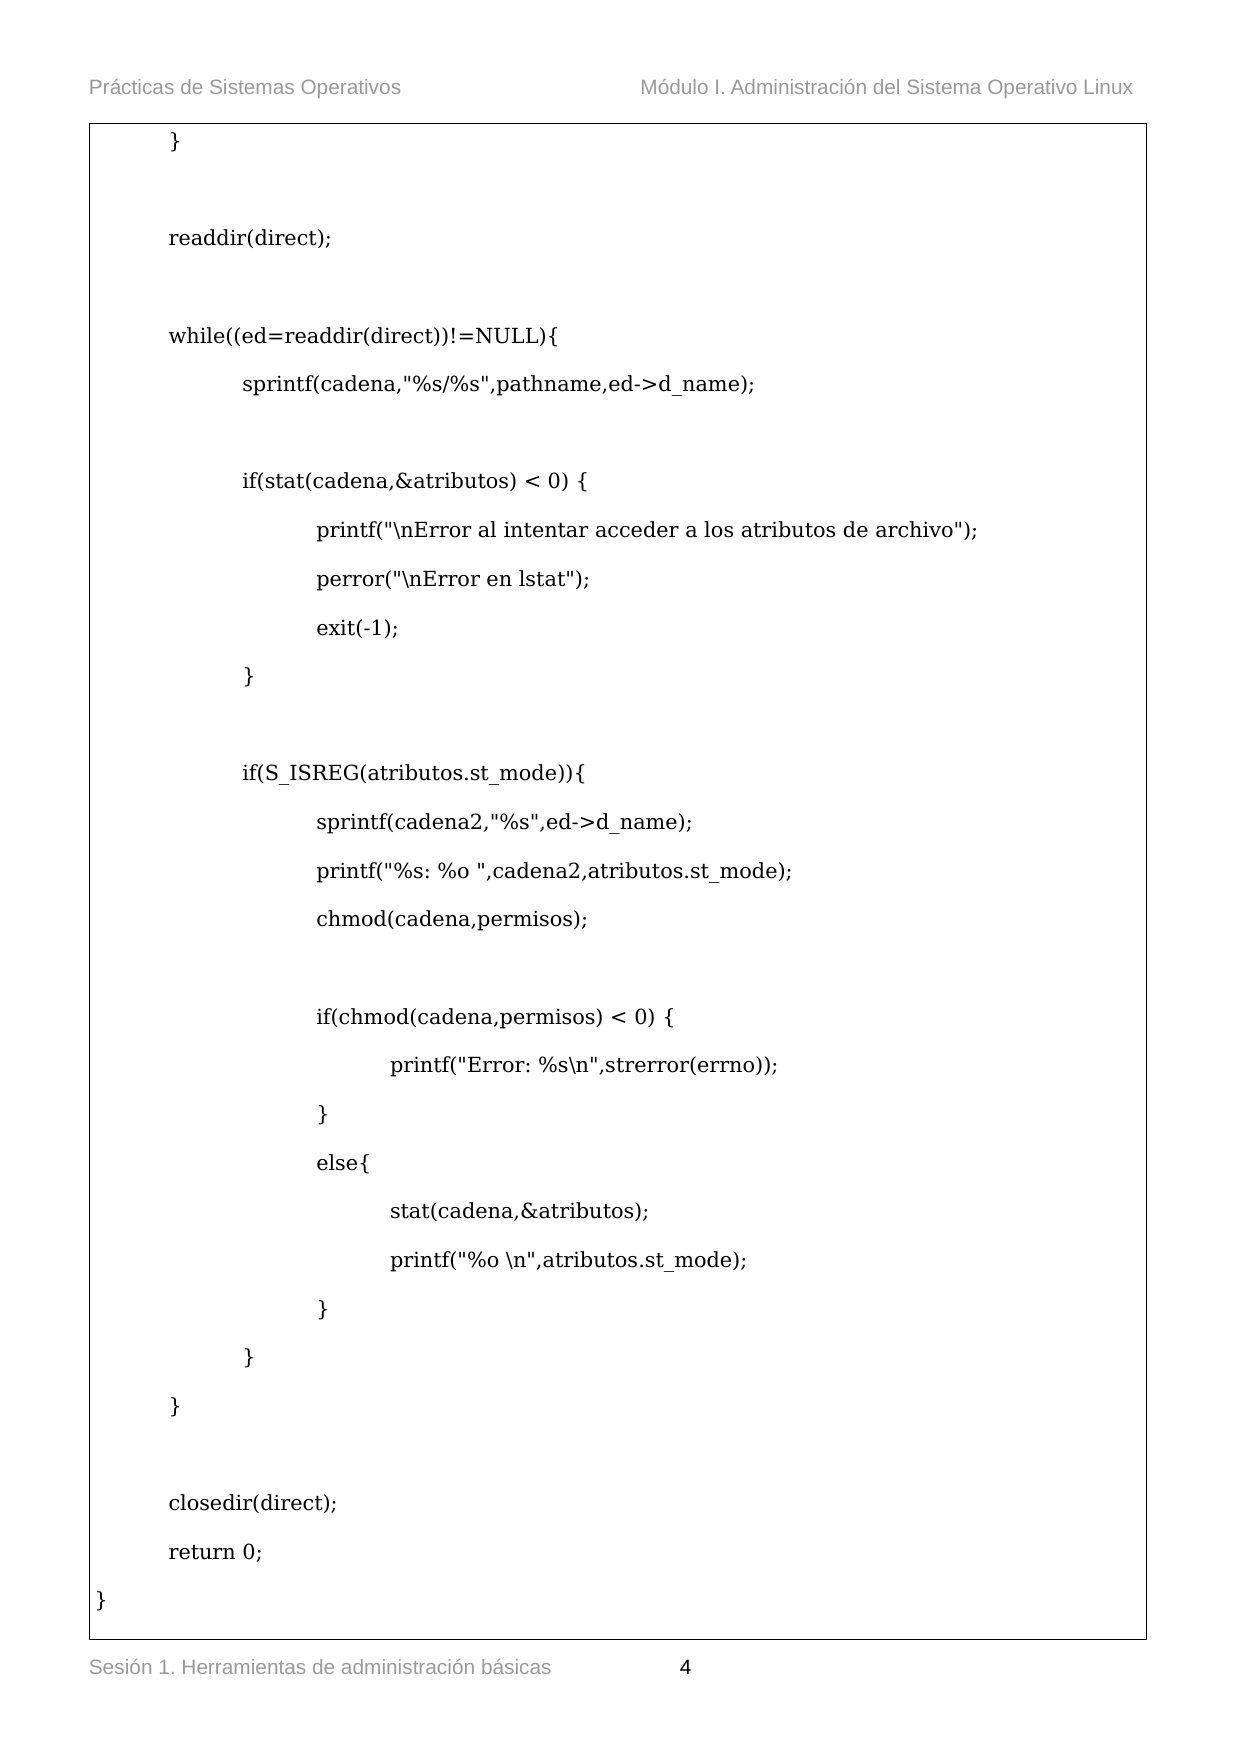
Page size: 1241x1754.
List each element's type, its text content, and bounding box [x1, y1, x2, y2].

table_header } readdir(direct); while((ed=readdir(direct))!=NULL){ sprintf(cadena,"%s/%s",pathname,ed->d_name); if(stat(cadena,&atributos) < 0) { printf("\nError al intentar acceder a los atributos de archivo"); perror("\nError en lstat"); exit(-1); } if(S_ISREG(atributos.st_mode)){ sprintf(cadena2,"%s",ed->d_name); printf("%s: %o ",cadena2,atributos.st_mode); chmod(cadena,permisos); if(chmod(cadena,permisos) < 0) { printf("Error: %s\n",strerror(errno)); } else{ stat(cadena,&atributos); printf("%o \n",atributos.st_mode); } } } closedir(direct); return 0; } [90, 124, 1146, 1639]
